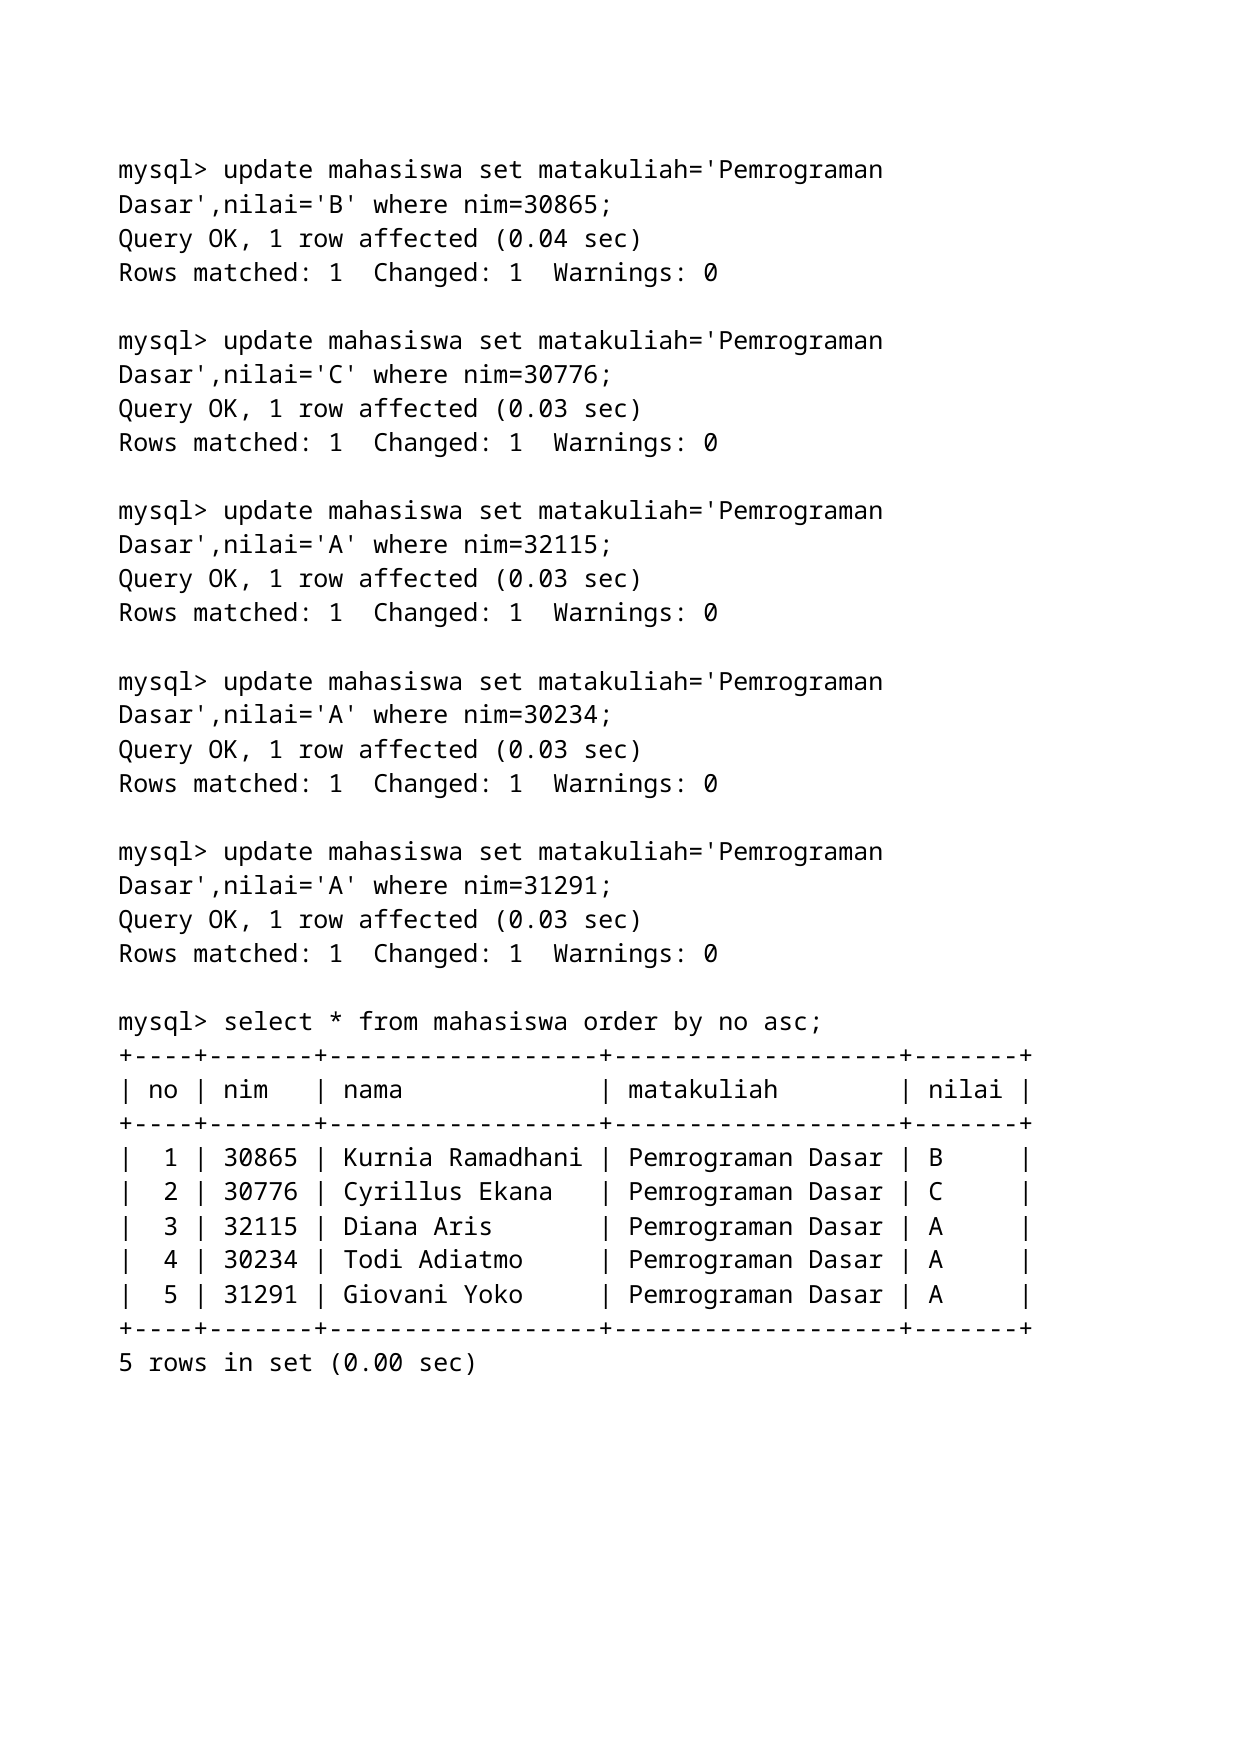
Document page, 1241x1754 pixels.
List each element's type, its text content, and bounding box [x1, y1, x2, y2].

text Rows matched: 1 Changed: 1 Warnings: 0 [118, 936, 1122, 970]
text | 4 | 30234 | Todi Adiatmo | Pemrograman Dasar | A | [118, 1242, 1122, 1276]
text Rows matched: 1 Changed: 1 Warnings: 0 [118, 254, 1122, 288]
text | 5 | 31291 | Giovani Yoko | Pemrograman Dasar | A | [118, 1276, 1122, 1310]
text Rows matched: 1 Changed: 1 Warnings: 0 [118, 765, 1122, 799]
text mysql> update mahasiswa set matakuliah='Pemrograman Dasar',nilai='B' where nim=30865; [118, 152, 1122, 220]
text +----+-------+------------------+-------------------+-------+ [118, 1038, 1122, 1072]
text Query OK, 1 row affected (0.03 sec) [118, 391, 1122, 425]
text +----+-------+------------------+-------------------+-------+ [118, 1310, 1122, 1344]
text 5 rows in set (0.00 sec) [118, 1344, 1122, 1378]
text Query OK, 1 row affected (0.04 sec) [118, 220, 1122, 254]
text | no | nim | nama | matakuliah | nilai | [118, 1072, 1122, 1106]
text +----+-------+------------------+-------------------+-------+ [118, 1106, 1122, 1140]
text Rows matched: 1 Changed: 1 Warnings: 0 [118, 595, 1122, 629]
text mysql> update mahasiswa set matakuliah='Pemrograman Dasar',nilai='C' where nim=30776; [118, 322, 1122, 391]
text Query OK, 1 row affected (0.03 sec) [118, 561, 1122, 595]
text | 3 | 32115 | Diana Aris | Pemrograman Dasar | A | [118, 1208, 1122, 1242]
text mysql> update mahasiswa set matakuliah='Pemrograman Dasar',nilai='A' where nim=30234; [118, 663, 1122, 731]
text mysql> select * from mahasiswa order by no asc; [118, 1004, 1122, 1038]
text mysql> update mahasiswa set matakuliah='Pemrograman Dasar',nilai='A' where nim=31291; [118, 833, 1122, 902]
text mysql> update mahasiswa set matakuliah='Pemrograman Dasar',nilai='A' where nim=32115; [118, 493, 1122, 561]
text | 2 | 30776 | Cyrillus Ekana | Pemrograman Dasar | C | [118, 1174, 1122, 1208]
text Query OK, 1 row affected (0.03 sec) [118, 731, 1122, 765]
text | 1 | 30865 | Kurnia Ramadhani | Pemrograman Dasar | B | [118, 1140, 1122, 1174]
text Rows matched: 1 Changed: 1 Warnings: 0 [118, 425, 1122, 459]
text Query OK, 1 row affected (0.03 sec) [118, 902, 1122, 936]
